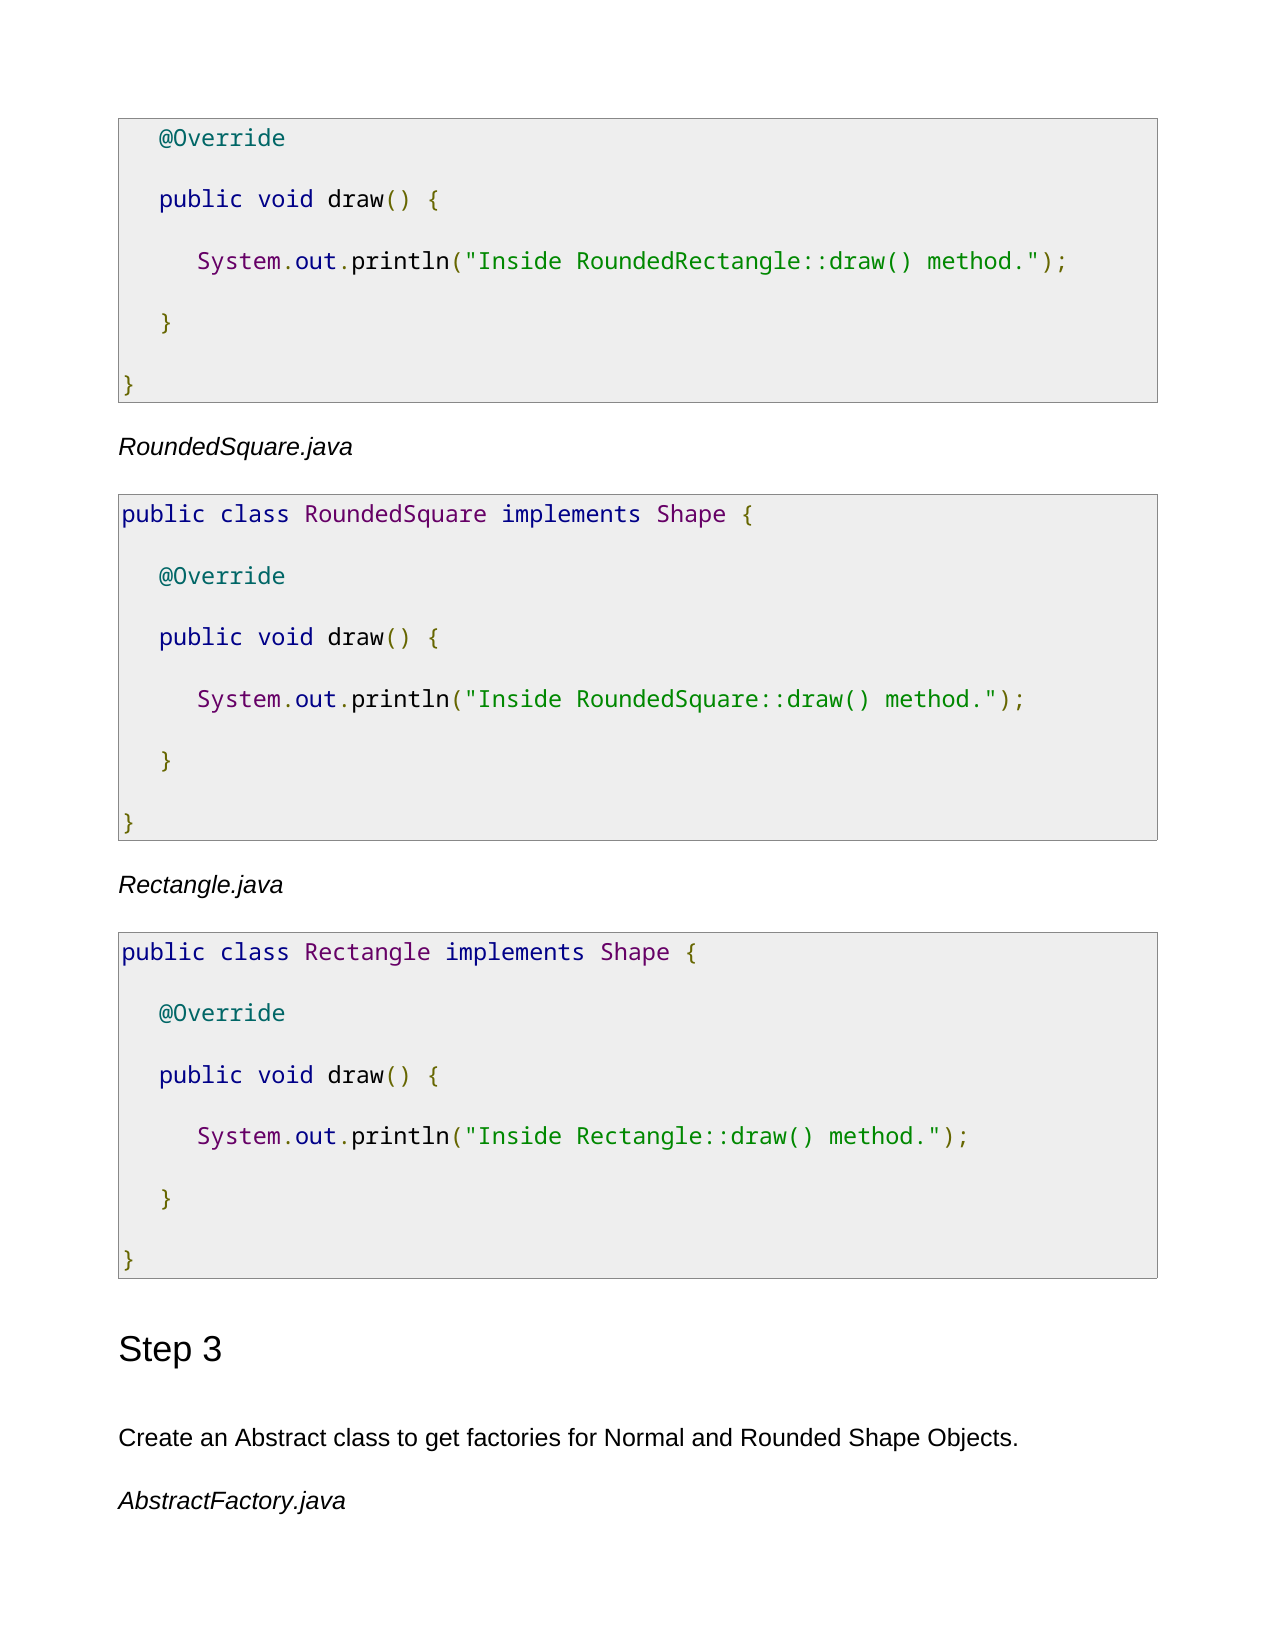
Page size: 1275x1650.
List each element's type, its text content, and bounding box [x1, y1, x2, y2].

text AbstractFactory.java [118, 1486, 1157, 1514]
text System.out.println("Inside Rectangle::draw() method."); [119, 1116, 1157, 1152]
text } [119, 302, 1157, 338]
text public class Rectangle implements Shape { [119, 933, 1157, 967]
text public class RoundedSquare implements Shape { [119, 495, 1157, 529]
text @Override [119, 993, 1157, 1029]
text System.out.println("Inside RoundedSquare::draw() method."); [119, 679, 1157, 714]
text } [119, 1178, 1157, 1213]
subtitle Step 3 [118, 1328, 1157, 1369]
text } [119, 740, 1157, 775]
text public void draw() { [119, 617, 1157, 652]
text Rectangle.java [118, 869, 1157, 898]
text @Override [119, 556, 1157, 591]
text } [119, 802, 1157, 840]
text Create an Abstract class to get factories for Normal and Rounded Shape Objects. [118, 1423, 1157, 1452]
text } [119, 364, 1157, 402]
text public void draw() { [119, 1055, 1157, 1090]
text RoundedSquare.java [118, 432, 1157, 461]
text @Override [119, 119, 1157, 153]
text System.out.println("Inside RoundedRectangle::draw() method."); [119, 241, 1157, 276]
text public void draw() { [119, 179, 1157, 215]
text } [119, 1239, 1157, 1278]
